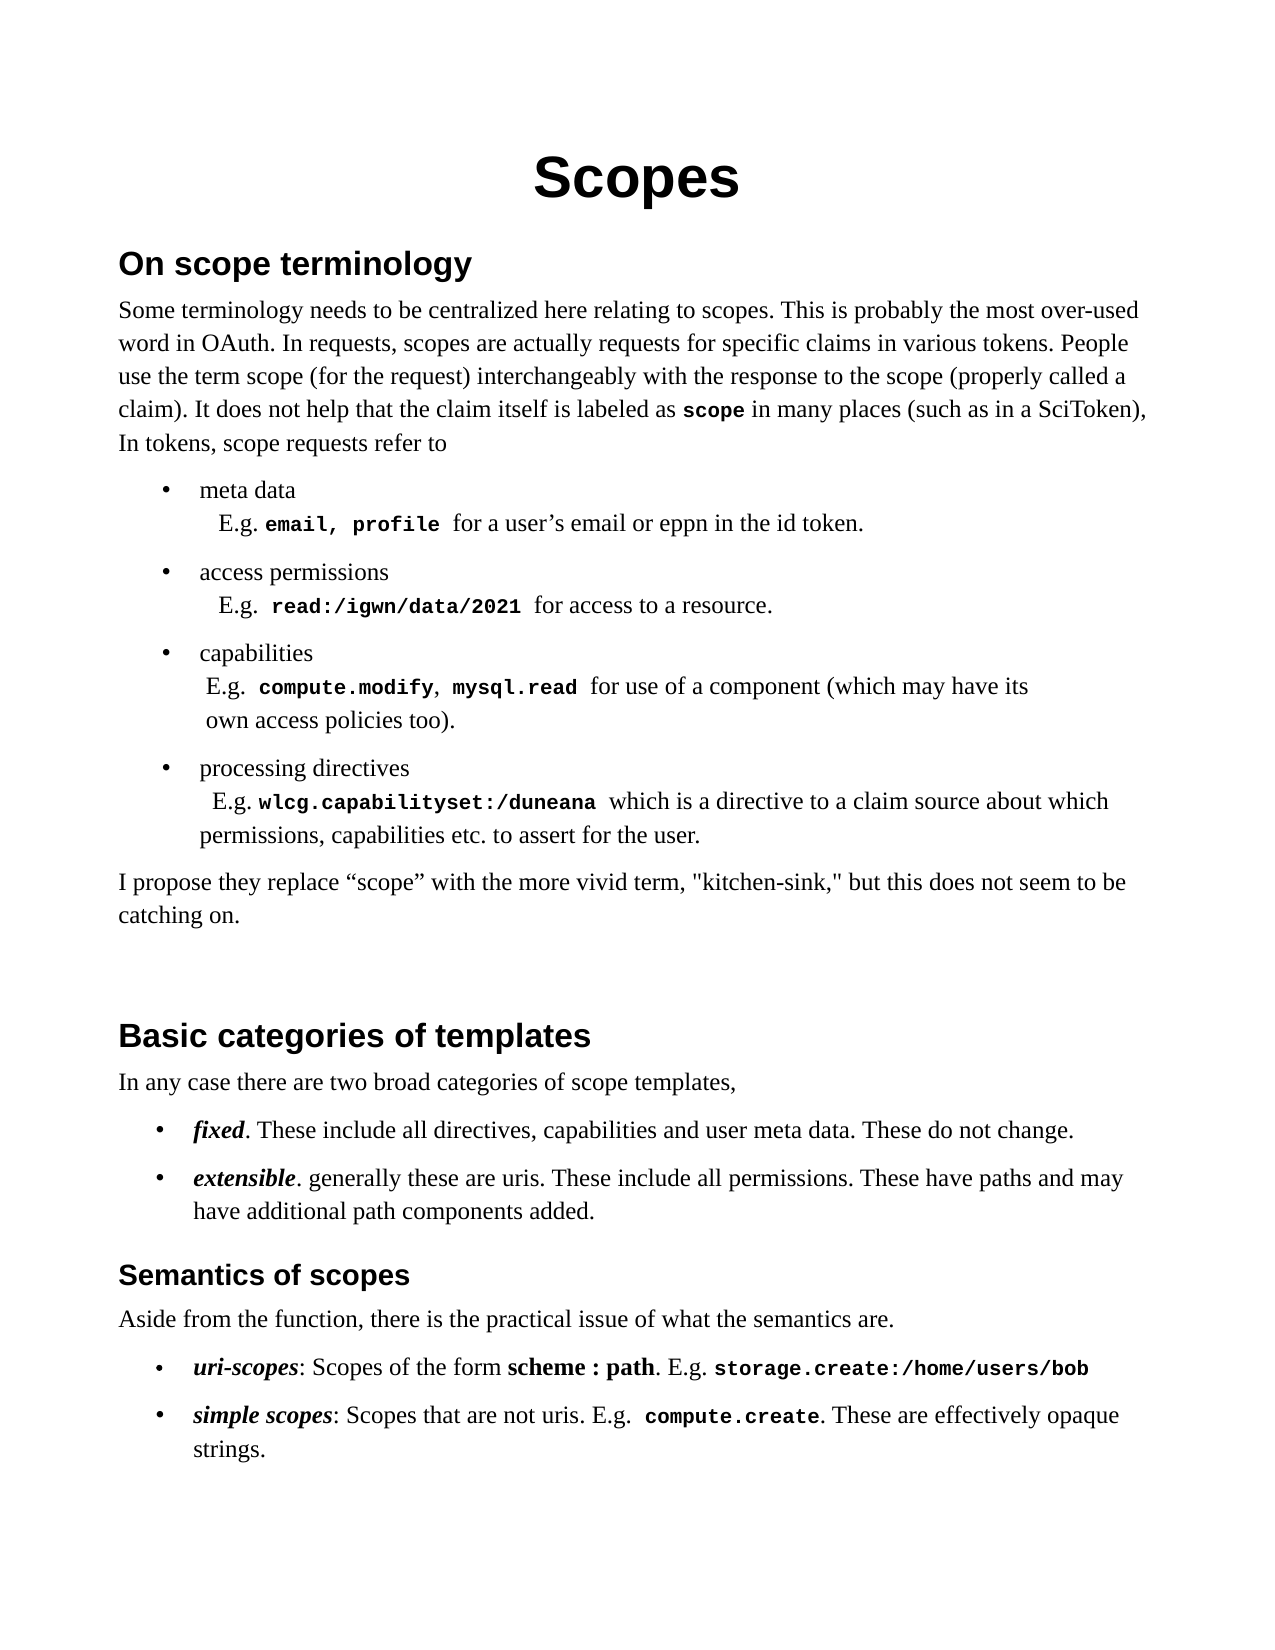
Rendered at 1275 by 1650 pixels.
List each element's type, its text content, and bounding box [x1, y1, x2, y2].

list uri-scopes: Scopes of the form scheme : path. E.g. storage.create:/home/users/bob [156, 1352, 1157, 1381]
list processing directives E.g. wlcg.capabilityset:/duneana which is a directive to a claim source about which permissions, capabilities etc. to assert for the user. [162, 753, 1157, 848]
subtitle Semantics of scopes [118, 1258, 1157, 1292]
text Aside from the function, there is the practical issue of what the semantics are. [118, 1304, 1157, 1333]
subtitle Basic categories of templates [118, 1016, 1157, 1055]
list simple scopes: Scopes that are not uris. E.g. compute.create. These are effectively opaque strings. [156, 1400, 1157, 1463]
list capabilities E.g. compute.modify, mysql.read for use of a component (which may have its own access policies too). [162, 638, 1157, 734]
text Some terminology needs to be centralized here relating to scopes. This is probably the most over-used word in OAuth. In requests, scopes are actually requests for specific claims in various tokens. People use the term scope (for the request) interchangeably with the response to the scope (properly called a claim). It does not help that the claim itself is labeled as scope in many places (such as in a SciToken), In tokens, scope requests refer to [118, 295, 1157, 456]
text I propose they replace “scope” with the more vivid term, "kitchen-sink," but this does not seem to be catching on. [118, 867, 1157, 929]
list meta data E.g. email, profile for a user’s email or eppn in the id token. [162, 475, 1157, 538]
list fixed. These include all directives, capabilities and user meta data. These do not change. [156, 1115, 1157, 1144]
title Scopes [118, 143, 1157, 210]
list access permissions E.g. read:/igwn/data/2021 for access to a resource. [162, 557, 1157, 619]
subtitle On scope terminology [118, 243, 1157, 282]
text In any case there are two broad categories of scope templates, [118, 1067, 1157, 1096]
list extensible. generally these are uris. These include all permissions. These have paths and may have additional path components added. [156, 1163, 1157, 1224]
